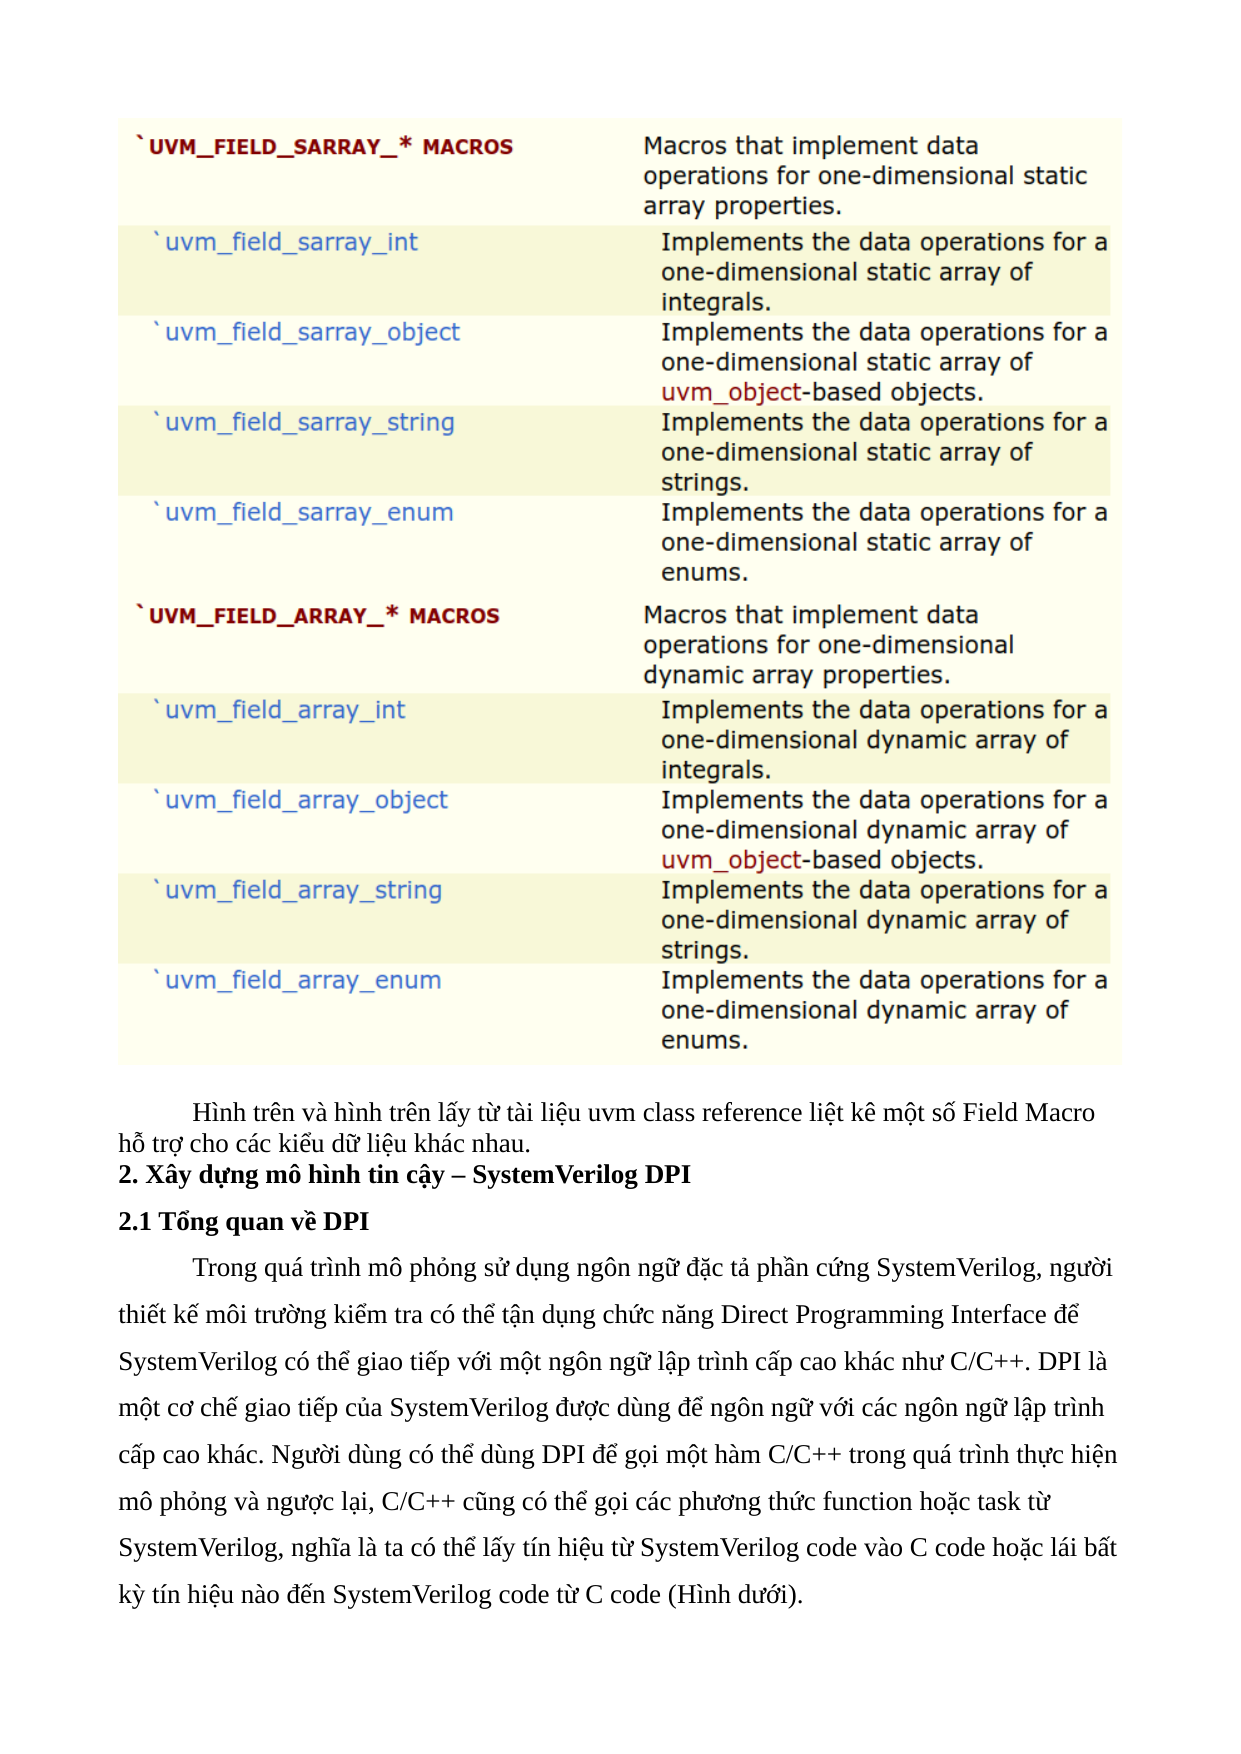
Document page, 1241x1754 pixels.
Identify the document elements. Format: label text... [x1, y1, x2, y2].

text Hình trên và hình trên lấy từ tài liệu uvm class reference liệt kê một số Field Macro hỗ trợ cho các kiểu dữ liệu khác nhau. [118, 1065, 1122, 1158]
text 2. Xây dựng mô hình tin cậy – SystemVerilog DPI [118, 1158, 1122, 1189]
picture [118, 118, 1123, 1065]
text 2.1 Tổng quan về DPI [118, 1204, 1122, 1236]
text Trong quá trình mô phỏng sử dụng ngôn ngữ đặc tả phần cứng SystemVerilog, người thiết kế môi trường kiểm tra có thể tận dụng chức năng Direct Programming Interface để SystemVerilog có thể giao tiếp với một ngôn ngữ lập trình cấp cao khác như C/C++. DPI là một cơ chế giao tiếp của SystemVerilog được dùng để ngôn ngữ với các ngôn ngữ lập trình cấp cao khác. Người dùng có thể dùng DPI để gọi một hàm C/C++ trong quá trình thực hiện mô phỏng và ngược lại, C/C++ cũng có thể gọi các phương thức function hoặc task từ SystemVerilog, nghĩa là ta có thể lấy tín hiệu từ SystemVerilog code vào C code hoặc lái bất kỳ tín hiệu nào đến SystemVerilog code từ C code (Hình dưới). [118, 1251, 1122, 1609]
